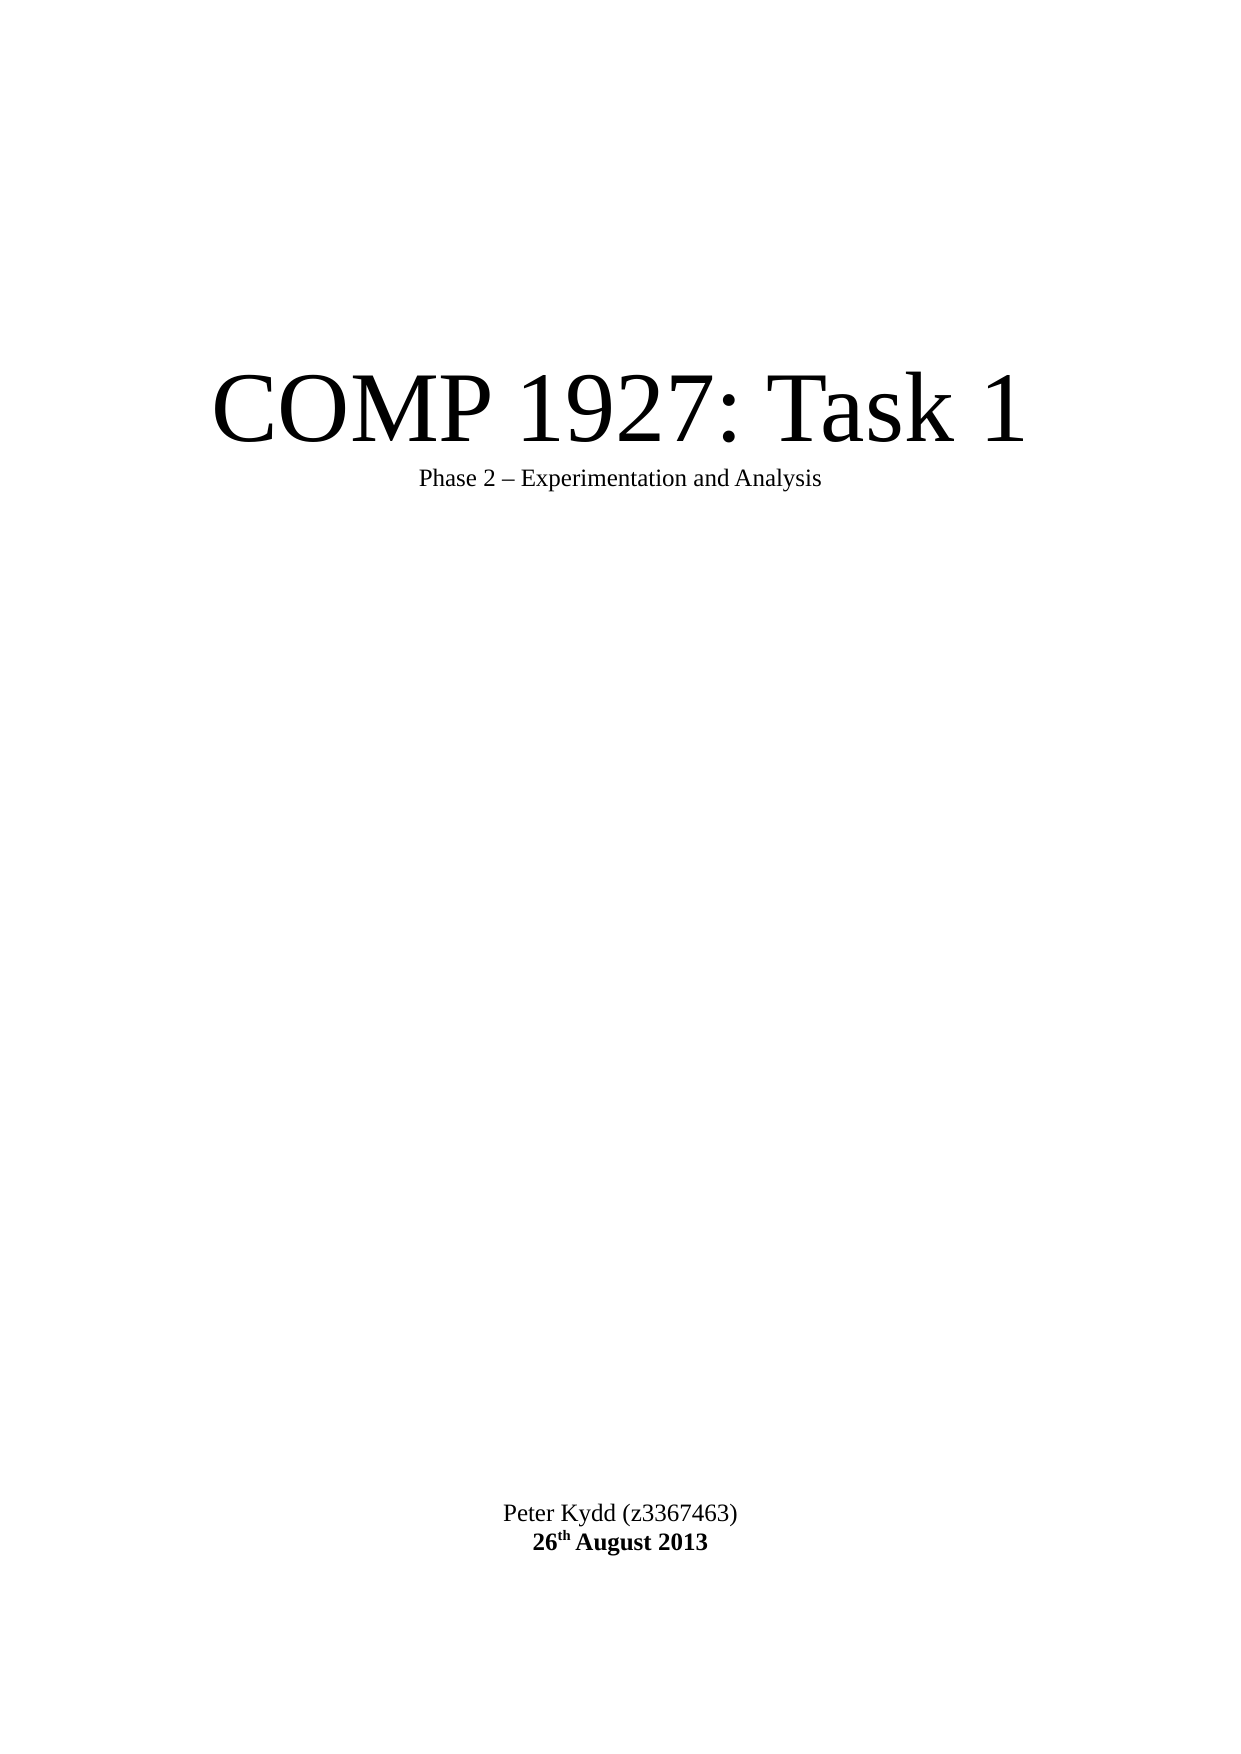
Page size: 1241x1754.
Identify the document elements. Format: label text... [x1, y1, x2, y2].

text Phase 2 – Experimentation and Analysis [118, 463, 1122, 492]
text COMP 1927: Task 1 [118, 348, 1122, 463]
text Peter Kydd (z3367463) [118, 1498, 1122, 1527]
text 26th August 2013 [118, 1527, 1122, 1556]
